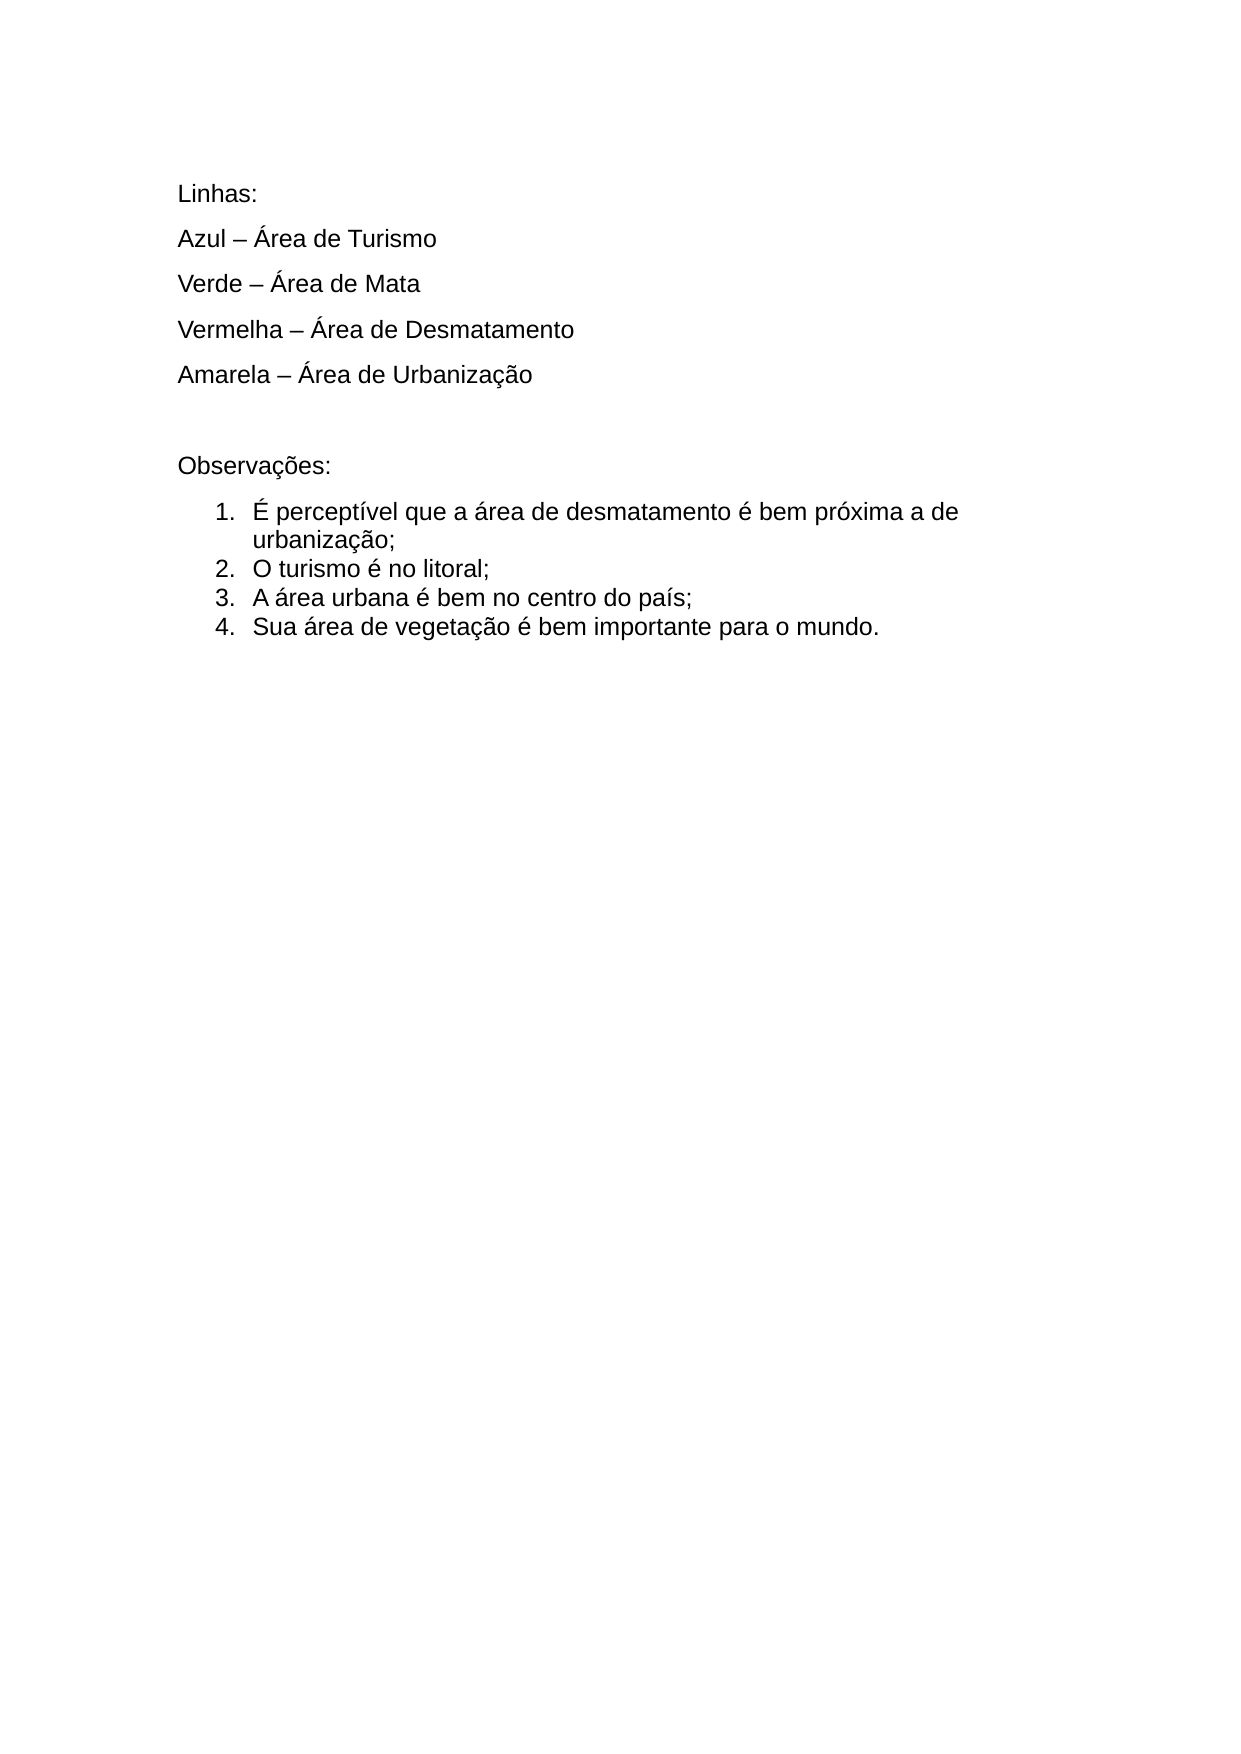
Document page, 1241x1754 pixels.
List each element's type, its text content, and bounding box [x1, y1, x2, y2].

text Amarela – Área de Urbanização [177, 360, 1063, 389]
text Vermelha – Área de Desmatamento [177, 315, 1063, 344]
list Sua área de vegetação é bem importante para o mundo. [215, 612, 1063, 640]
list É perceptível que a área de desmatamento é bem próxima a de urbanização; [215, 497, 1063, 554]
text Observações: [177, 451, 1063, 480]
list O turismo é no litoral; [215, 554, 1063, 583]
text Verde – Área de Mata [177, 269, 1063, 298]
text Azul – Área de Turismo [177, 224, 1063, 253]
list A área urbana é bem no centro do país; [215, 583, 1063, 612]
text Linhas: [177, 179, 1063, 207]
